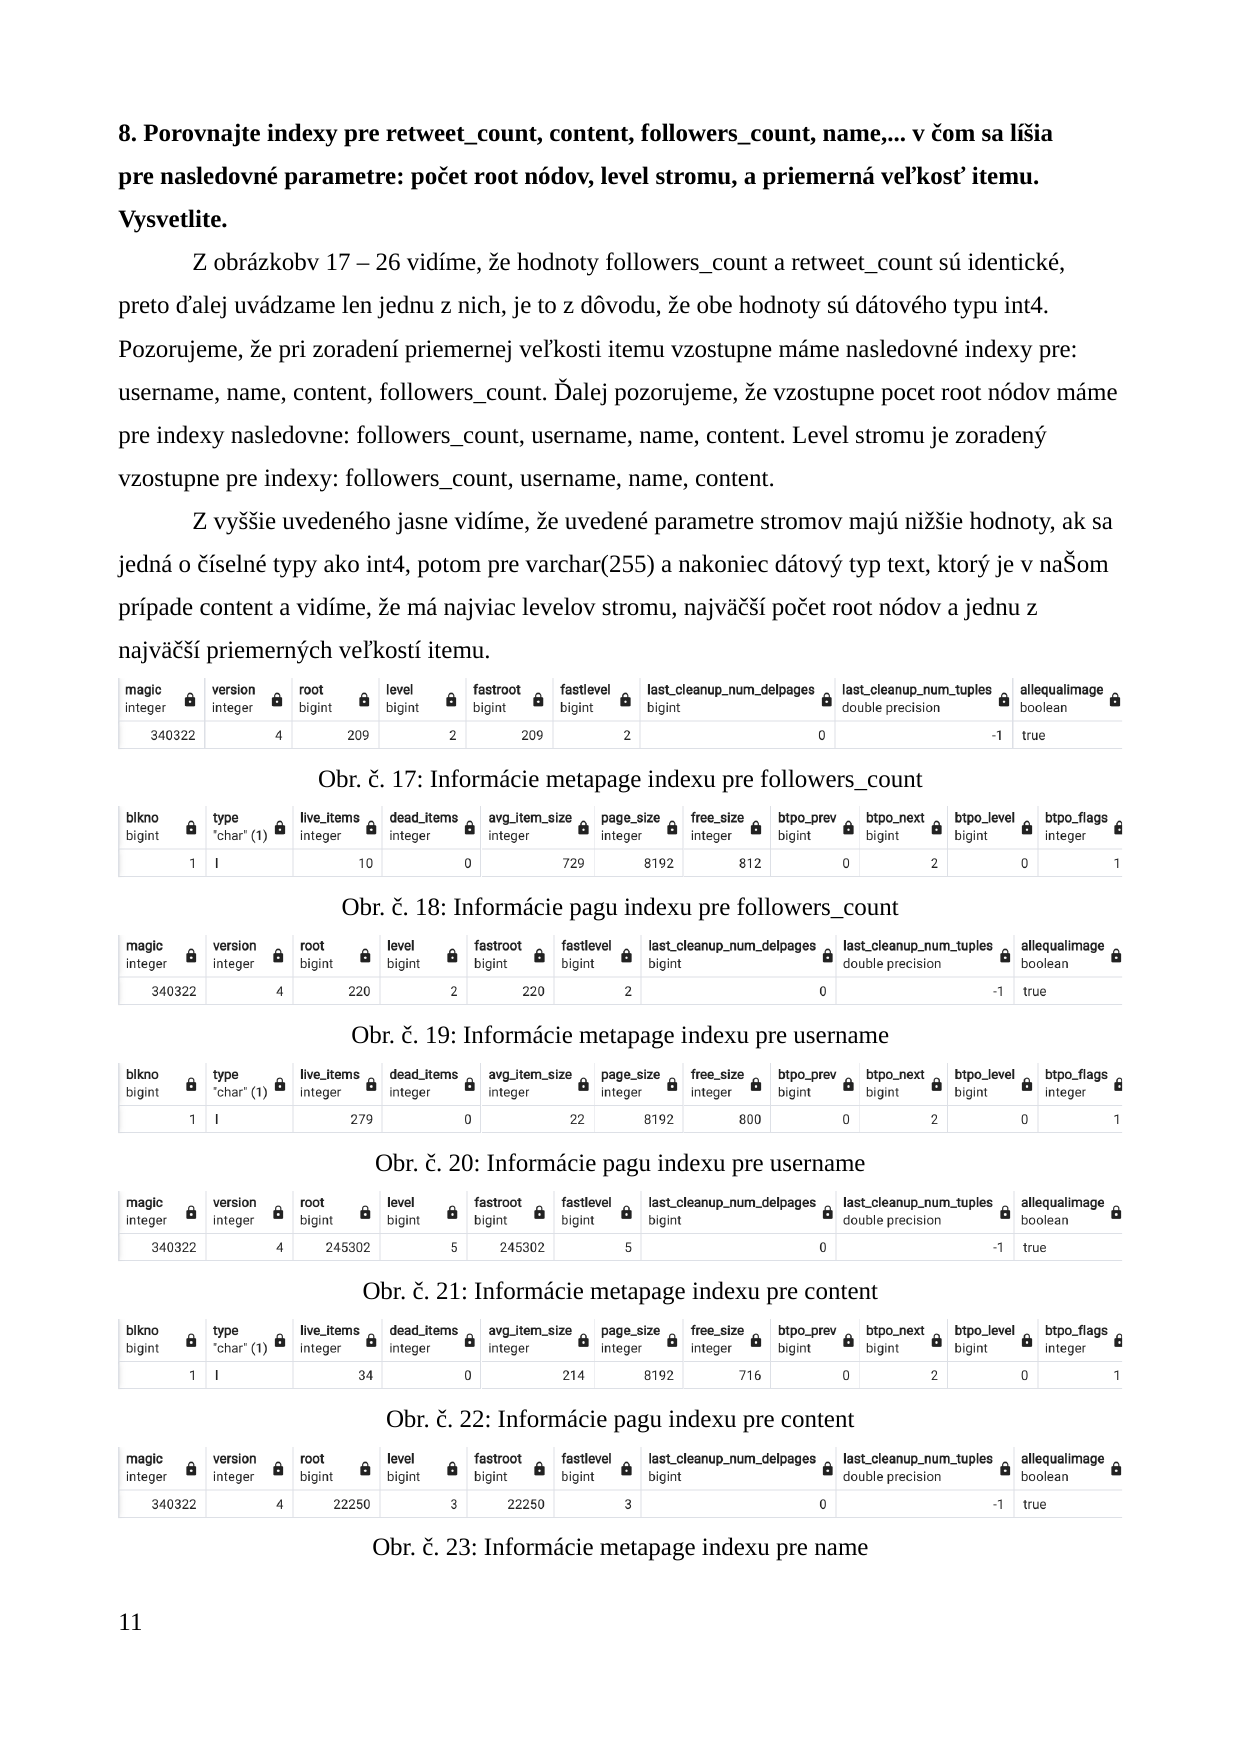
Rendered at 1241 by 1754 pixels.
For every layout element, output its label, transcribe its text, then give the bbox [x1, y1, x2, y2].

text Obr. č. 20: Informácie pagu indexu pre username [118, 1148, 1122, 1177]
text Obr. č. 17: Informácie metapage indexu pre followers_count [118, 764, 1122, 792]
text Obr. č. 23: Informácie metapage indexu pre name [118, 1532, 1122, 1561]
picture [118, 935, 1123, 1006]
picture [118, 806, 1123, 878]
picture [118, 1319, 1123, 1390]
text Obr. č. 19: Informácie metapage indexu pre username [118, 1020, 1122, 1049]
picture [118, 1191, 1123, 1262]
picture [118, 1063, 1123, 1134]
text 8. Porovnajte indexy pre retweet_count, content, followers_count, name,... v čom sa líšia [118, 118, 1122, 147]
text Z obrázkobv 17 – 26 vidíme, že hodnoty followers_count a retweet_count sú identické, preto ďalej uvádzame len jednu z nich, je to z dôvodu, že obe hodnoty sú dátového typu int4. Pozorujeme, že pri zoradení priemernej veľkosti itemu vzostupne máme nasledovné indexy pre: username, name, content, followers_count. Ďalej pozorujeme, že vzostupne pocet root nódov máme pre indexy nasledovne: followers_count, username, name, content. Level stromu je zoradený vzostupne pre indexy: followers_count, username, name, content. [118, 247, 1122, 492]
text Vysvetlite. [118, 204, 1122, 233]
text pre nasledovné parametre: počet root nódov, level stromu, a priemerná veľkosť itemu. [118, 161, 1122, 190]
text Z vyššie uvedeného jasne vidíme, že uvedené parametre stromov majú nižšie hodnoty, ak sa jedná o číselné typy ako int4, potom pre varchar(255) a nakoniec dátový typ text, ktorý je v naŠom prípade content a vidíme, že má najviac levelov stromu, najväčší počet root nódov a jednu z najväčší priemerných veľkostí itemu. [118, 506, 1122, 664]
text Obr. č. 18: Informácie pagu indexu pre followers_count [118, 892, 1122, 921]
text Obr. č. 22: Informácie pagu indexu pre content [118, 1404, 1122, 1433]
picture [118, 678, 1123, 750]
picture [118, 1447, 1123, 1519]
text Obr. č. 21: Informácie metapage indexu pre content [118, 1276, 1122, 1305]
